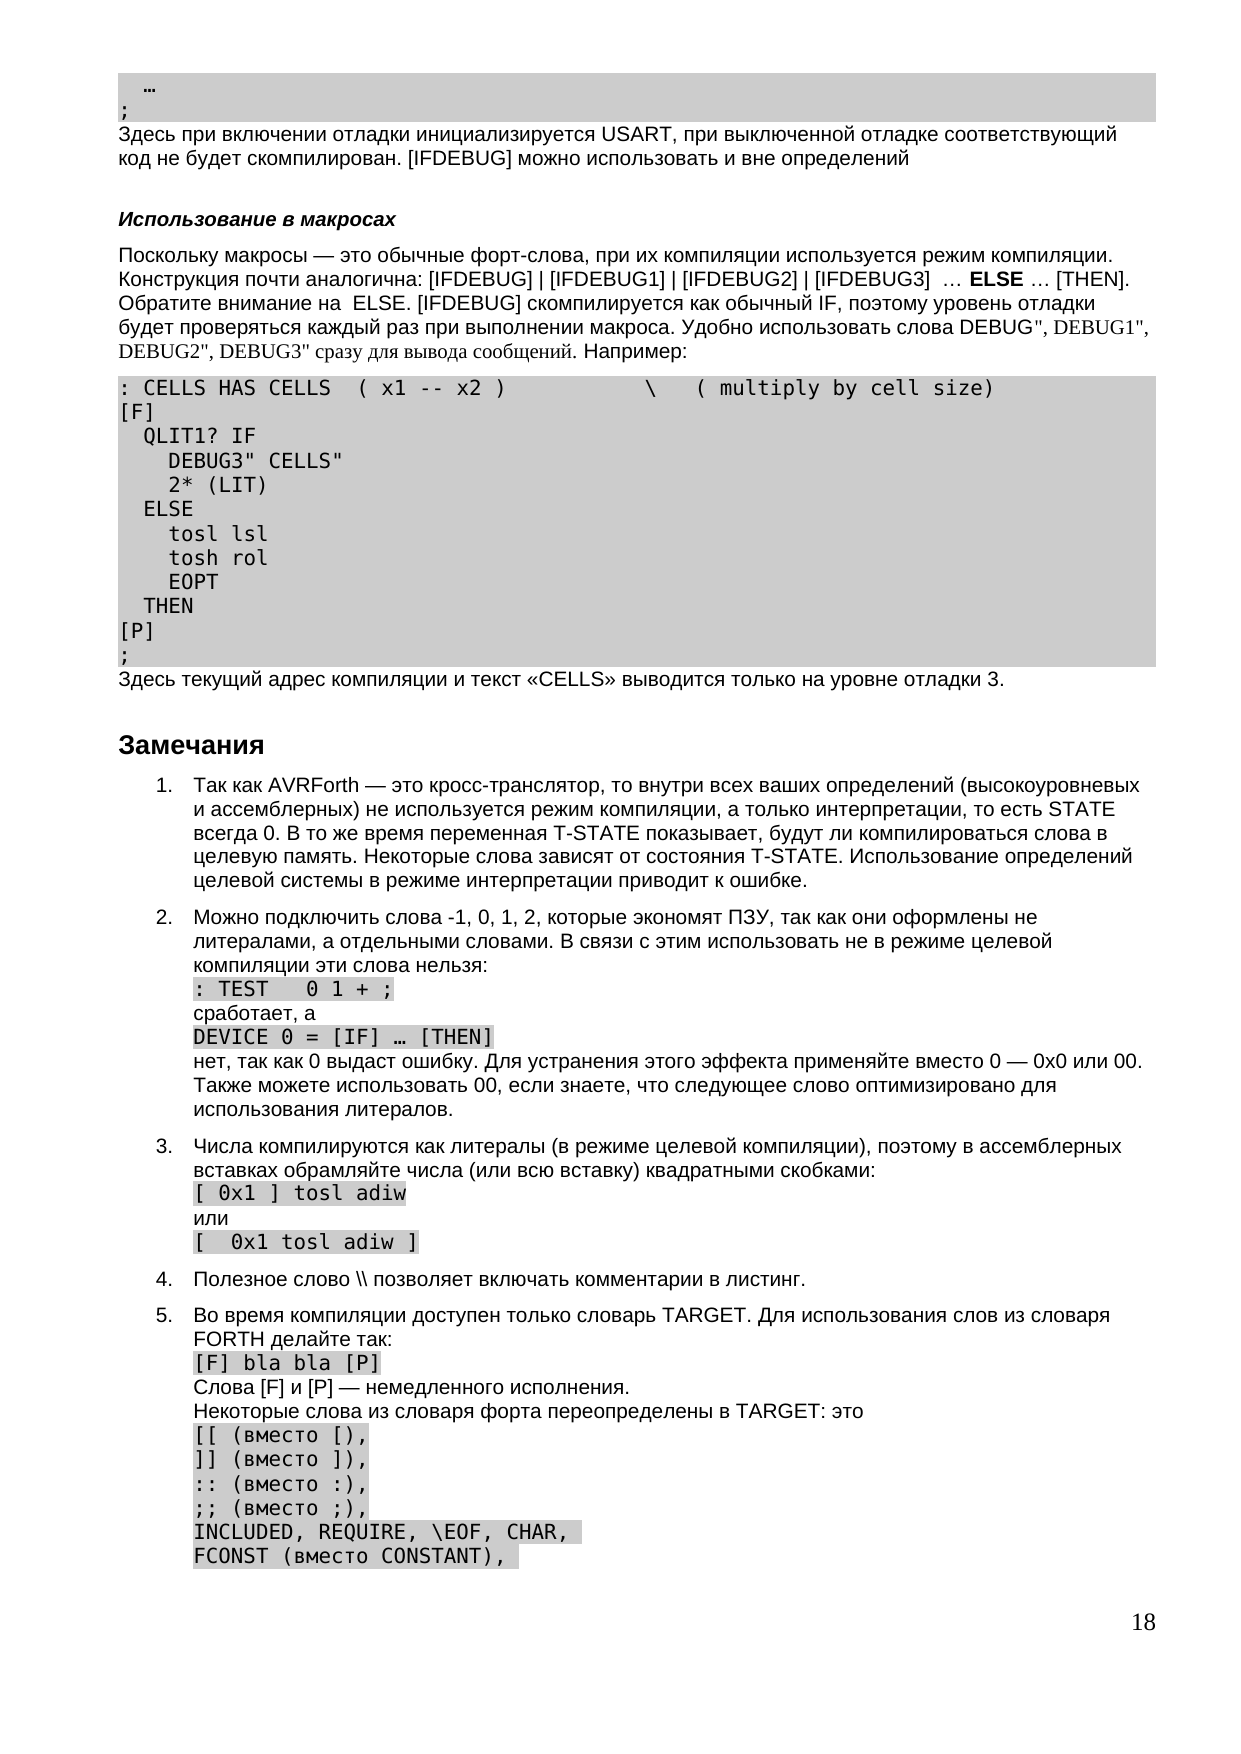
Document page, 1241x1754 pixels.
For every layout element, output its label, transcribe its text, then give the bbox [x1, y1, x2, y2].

text tosl lsl [281, 522, 1156, 546]
subtitle Замечания [118, 729, 1156, 760]
text DEBUG3" CELLS" [356, 449, 1156, 473]
list Можно подключить слова -1, 0, 1, 2, которые экономят ПЗУ, так как они оформлены не литералами, а отдельными словами. В связи с этим использовать не в режиме целевой компиляции эти слова нельзя: : TEST 0 1 + ; сработает, а DEVICE 0 = [IF] … [THEN] нет, так как 0 выдаст ошибку. Для устранения этого эффекта применяйте вместо 0 — 0x0 или 00. Также можете использовать 00, если знаете, что следующее слово оптимизировано для использования литералов. [156, 905, 1156, 1121]
text ELSE [118, 497, 1156, 522]
text Здесь при включении отладки инициализируется USART, при выключенной отладке соответствующий код не будет скомпилирован. [IFDEBUG] можно использовать и вне определений [118, 122, 1156, 170]
text tosh rol [281, 546, 1156, 570]
list Числа компилируются как литералы (в режиме целевой компиляции), поэтому в ассемблерных вставках обрамляйте числа (или всю вставку) квадратными скобками: [ 0x1 ] tosl adiw или [ 0x1 tosl adiw ] [156, 1133, 1156, 1254]
text EOPT [231, 570, 1156, 594]
text Здесь текущий адрес компиляции и текст «CELLS» выводится только на уровне отладки 3. [118, 667, 1156, 691]
list Полезное слово \\ позволяет включать комментарии в листинг. [156, 1266, 1156, 1290]
list Во время компиляции доступен только словарь TARGET. Для использования слов из словаря FORTH делайте так: [F] bla bla [P] Слова [F] и [P] — немедленного исполнения. Некоторые слова из словаря форта переопределены в TARGET: это [[ (вместо [), ]] (вместо ]), :: (вместо :), ;; (вместо ;), INCLUDED, REQUIRE, \EOF, CHAR, FCONST (вместо CONSTANT), [156, 1303, 1156, 1569]
text ; [131, 98, 1156, 122]
text ; [131, 643, 1156, 667]
text THEN [118, 594, 1156, 619]
list Так как AVRForth — это кросс-транслятор, то внутри всех ваших определений (высокоуровневых и ассемблерных) не используется режим компиляции, а только интерпретации, то есть STATE всегда 0. В то же время переменная T-STATE показывает, будут ли компилироваться слова в целевую память. Некоторые слова зависят от состояния T-STATE. Использование определений целевой системы в режиме интерпретации приводит к ошибке. [156, 772, 1156, 892]
text : CELLS HAS CELLS ( x1 -- x2 ) \ ( multiply by cell size) [1008, 376, 1156, 400]
subtitle Использование в макросах [118, 207, 1156, 231]
text [P] [168, 619, 1156, 643]
text … [118, 73, 1156, 98]
text [F] [168, 400, 1156, 424]
text Поскольку макросы — это обычные форт-слова, при их компиляции используется режим компиляции. Конструкция почти аналогична: [IFDEBUG] | [IFDEBUG1] | [IFDEBUG2] | [IFDEBUG3] … ELSE … [THEN]. Обратите внимание на ELSE. [IFDEBUG] скомпилируется как обычный IF, поэтому уровень отладки будет проверяться каждый раз при выполнении макроса. Удобно использовать слова DEBUG", DEBUG1", DEBUG2", DEBUG3" сразу для вывода сообщений. Например: [118, 243, 1156, 363]
text QLIT1? IF [118, 424, 1156, 449]
text 2* (LIT) [281, 473, 1156, 497]
